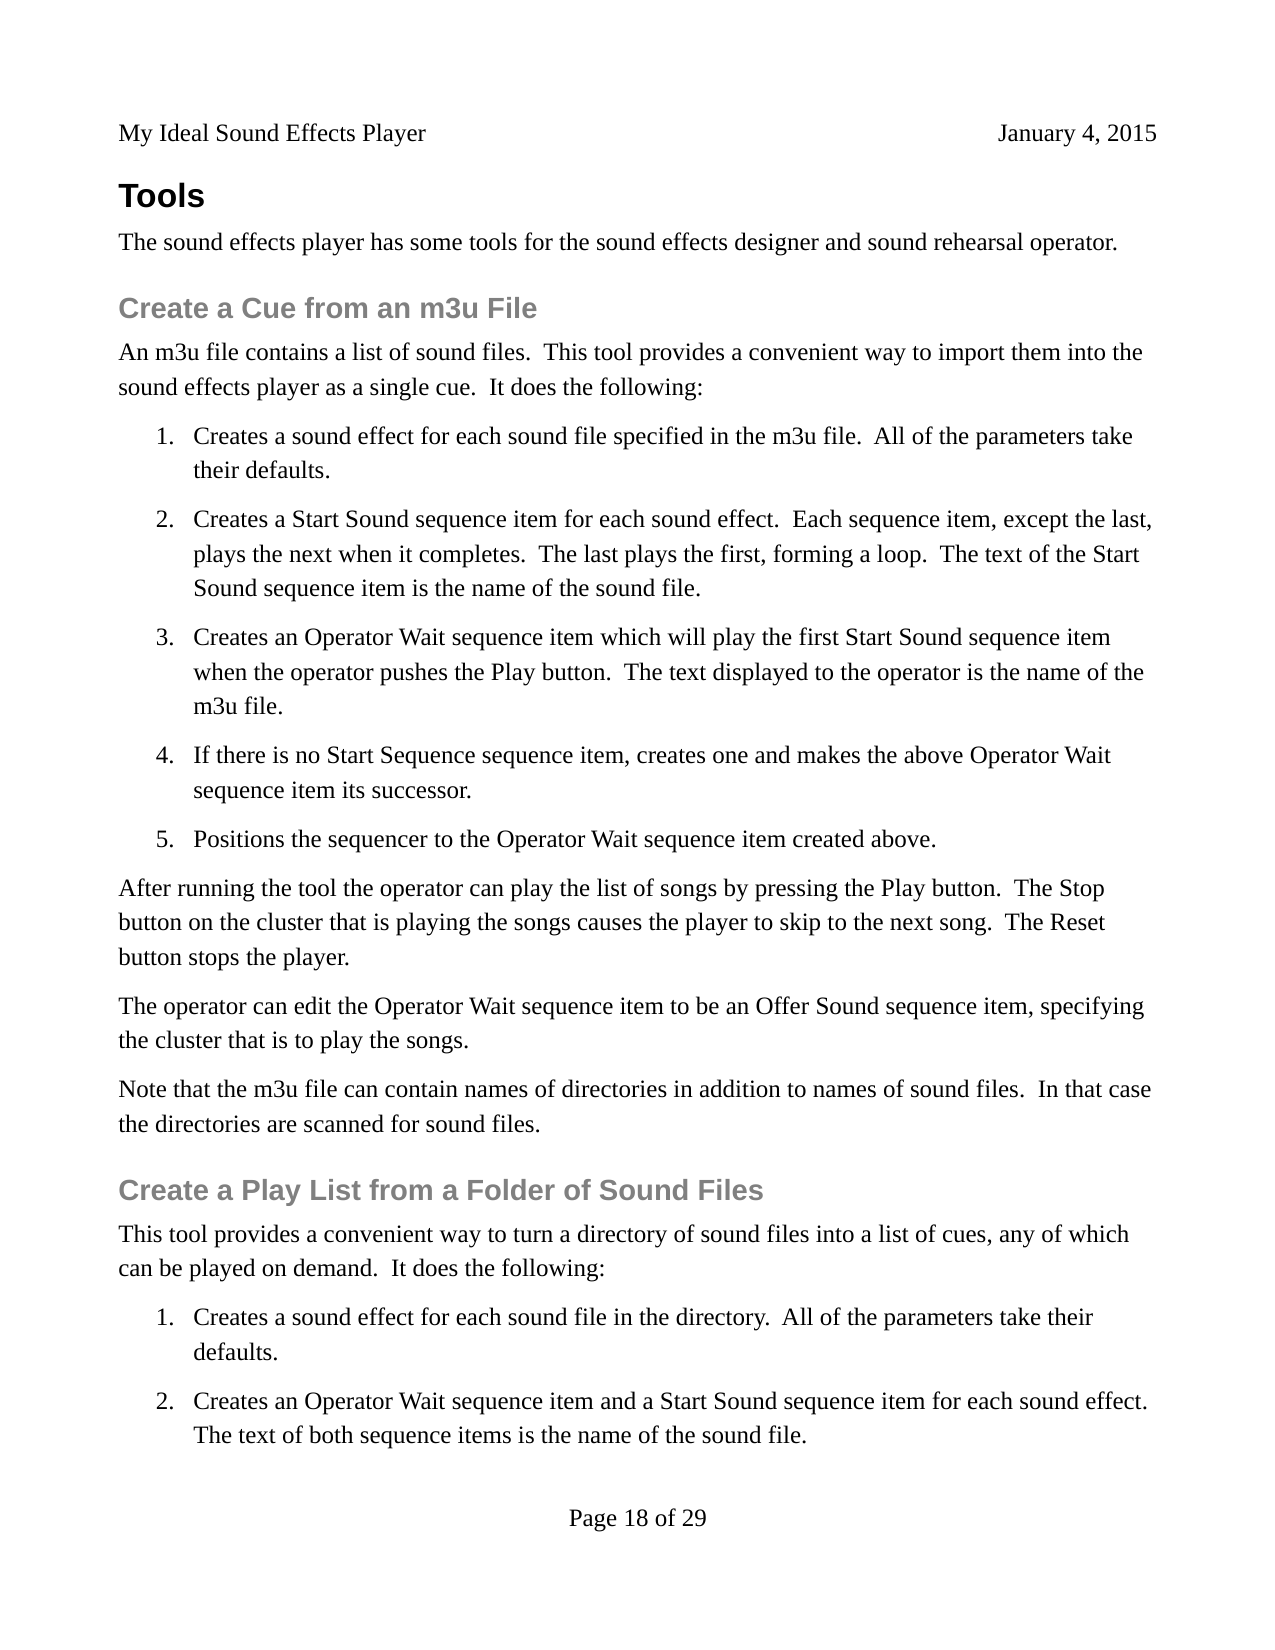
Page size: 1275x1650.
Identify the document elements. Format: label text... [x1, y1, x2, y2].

list Creates a sound effect for each sound file specified in the m3u file. All of the parameters take their defaults. [156, 421, 1157, 484]
subtitle Tools [118, 176, 1157, 215]
text Note that the m3u file can contain names of directories in addition to names of sound files. In that case the directories are scanned for sound files. [118, 1074, 1157, 1138]
list Creates a Start Sound sequence item for each sound effect. Each sequence item, except the last, plays the next when it completes. The last plays the first, forming a loop. The text of the Start Sound sequence item is the name of the sound file. [156, 504, 1157, 602]
list If there is no Start Sequence sequence item, creates one and makes the above Operator Wait sequence item its successor. [156, 740, 1157, 803]
list Creates a sound effect for each sound file in the directory. All of the parameters take their defaults. [156, 1302, 1157, 1365]
text This tool provides a convenient way to turn a directory of sound files into a list of cues, any of which can be played on demand. It does the following: [118, 1219, 1157, 1282]
text The operator can edit the Operator Wait sequence item to be an Offer Sound sequence item, specifying the cluster that is to play the songs. [118, 991, 1157, 1054]
text The sound effects player has some tools for the sound effects designer and sound rehearsal operator. [118, 227, 1157, 256]
subtitle Create a Play List from a Folder of Sound Files [118, 1173, 1157, 1206]
text After running the tool the operator can play the list of songs by pressing the Play button. The Stop button on the cluster that is playing the songs causes the player to skip to the next song. The Reset button stops the player. [118, 873, 1157, 971]
text An m3u file contains a list of sound files. This tool provides a convenient way to import them into the sound effects player as a single cue. It does the following: [118, 337, 1157, 400]
list Positions the sequencer to the Operator Wait sequence item created above. [156, 824, 1157, 853]
list Creates an Operator Wait sequence item which will play the first Start Sound sequence item when the operator pushes the Play button. The text displayed to the operator is the name of the m3u file. [156, 622, 1157, 720]
subtitle Create a Cue from an m3u File [118, 291, 1157, 325]
list Creates an Operator Wait sequence item and a Start Sound sequence item for each sound effect. The text of both sequence items is the name of the sound file. [156, 1386, 1157, 1449]
